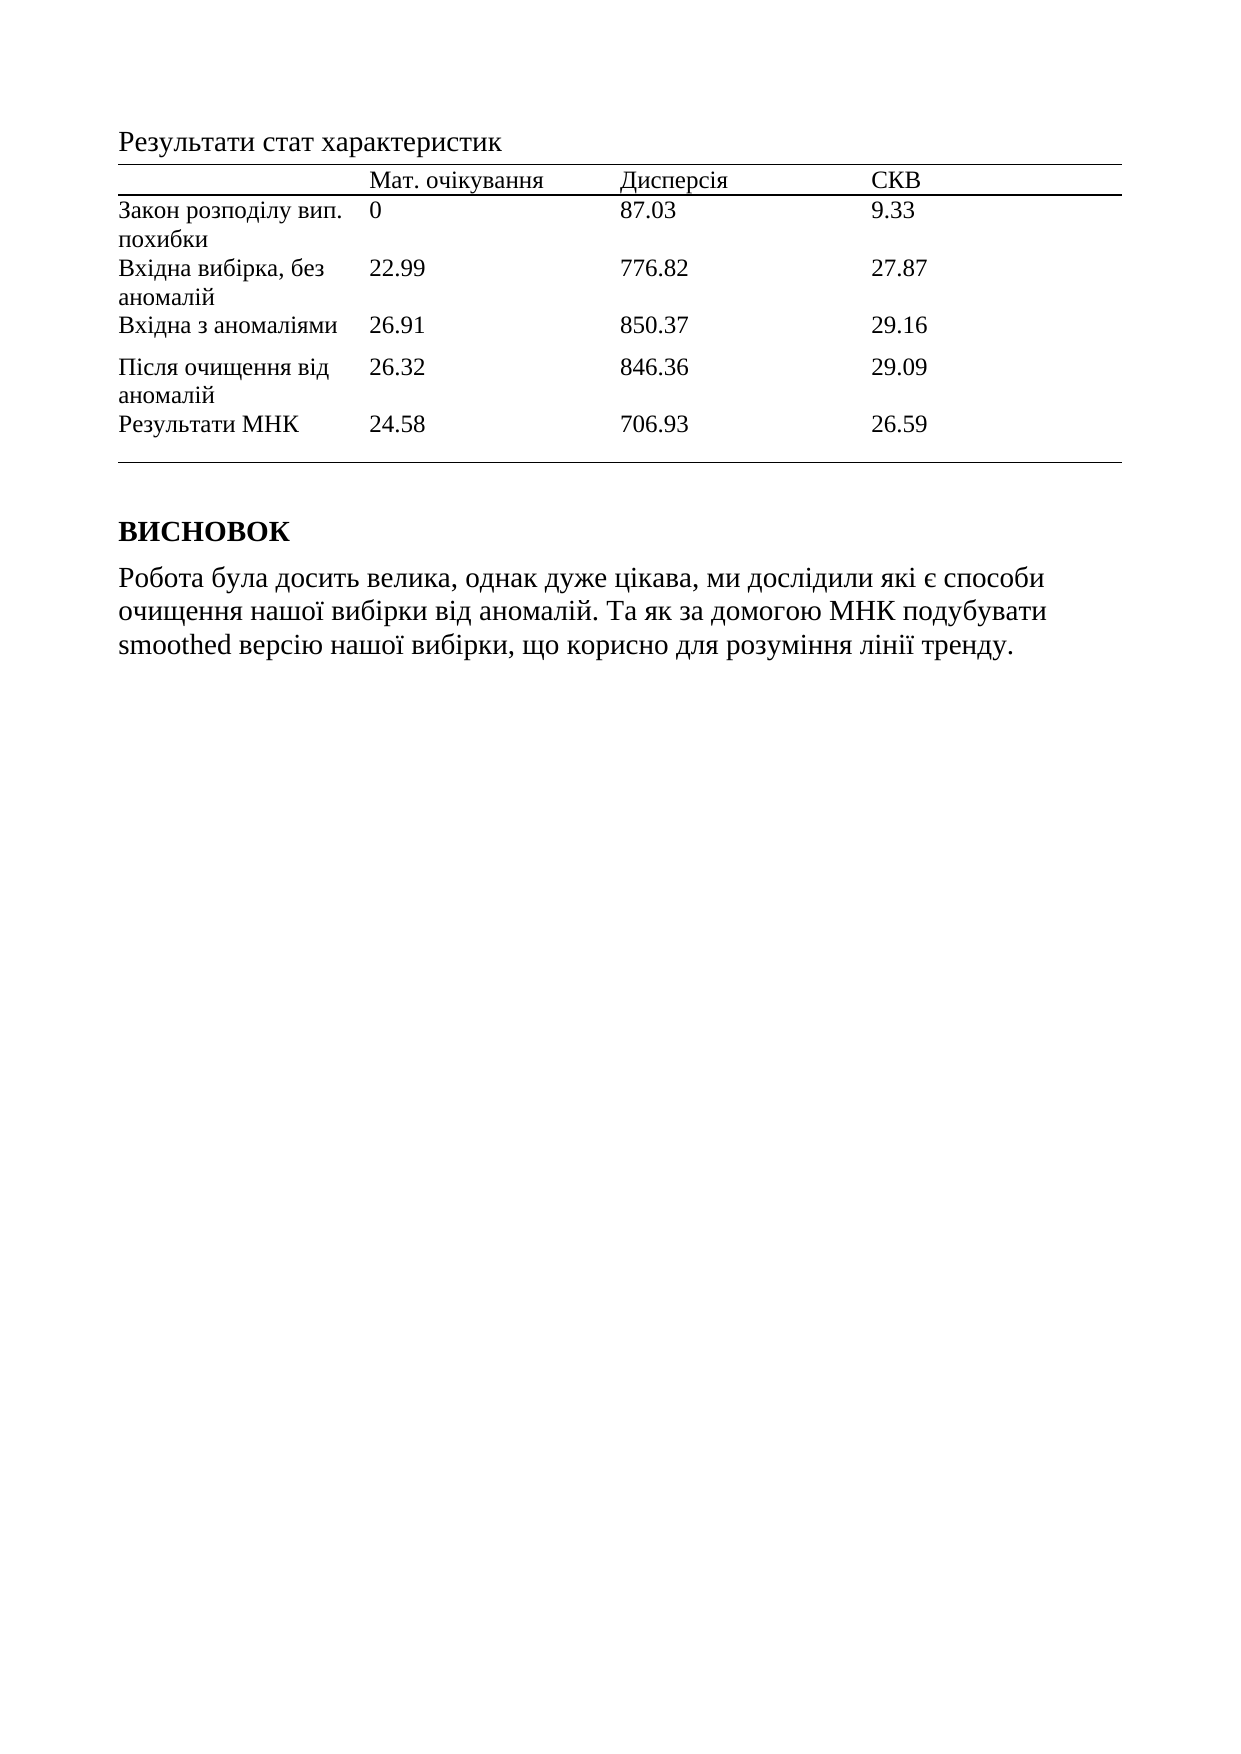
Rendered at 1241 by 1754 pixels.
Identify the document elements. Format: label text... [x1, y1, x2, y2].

table_cell 29.16 [871, 310, 1122, 352]
table_cell Результати МНК [118, 409, 369, 462]
table_header Дисперсія [620, 165, 871, 194]
text Результати стат характеристик [118, 124, 1122, 158]
table_cell Після очищення від аномалій [118, 352, 369, 409]
table_cell 26.91 [369, 310, 620, 352]
table_cell 22.99 [369, 253, 620, 310]
table_cell 29.09 [871, 352, 1122, 409]
table_cell 706.93 [620, 409, 871, 462]
table_cell 850.37 [620, 310, 871, 352]
table_header [118, 165, 369, 194]
table_cell 87.03 [620, 196, 871, 253]
table_cell 0 [369, 196, 620, 253]
table_cell 846.36 [620, 352, 871, 409]
table_cell 9.33 [871, 196, 1122, 253]
table_cell 24.58 [369, 409, 620, 462]
table_header СКВ [871, 165, 1122, 194]
table_cell Закон розподілу вип. похибки [118, 196, 369, 253]
table_cell Вхідна вибірка, без аномалій [118, 253, 369, 310]
table_cell Вхідна з аномаліями [118, 310, 369, 352]
table_header Мат. очікування [369, 165, 620, 194]
table_cell 26.59 [871, 409, 1122, 462]
table_cell 26.32 [369, 352, 620, 409]
table_cell 776.82 [620, 253, 871, 310]
text ВИСНОВОК [118, 514, 1122, 548]
text Робота була досить велика, однак дуже цікава, ми дослідили які є способи очищення нашої вибірки від аномалій. Та як за домогою МНК подубувати smoothed версію нашої вибірки, що корисно для розуміння лінії тренду. [118, 560, 1122, 661]
table_cell 27.87 [871, 253, 1122, 310]
